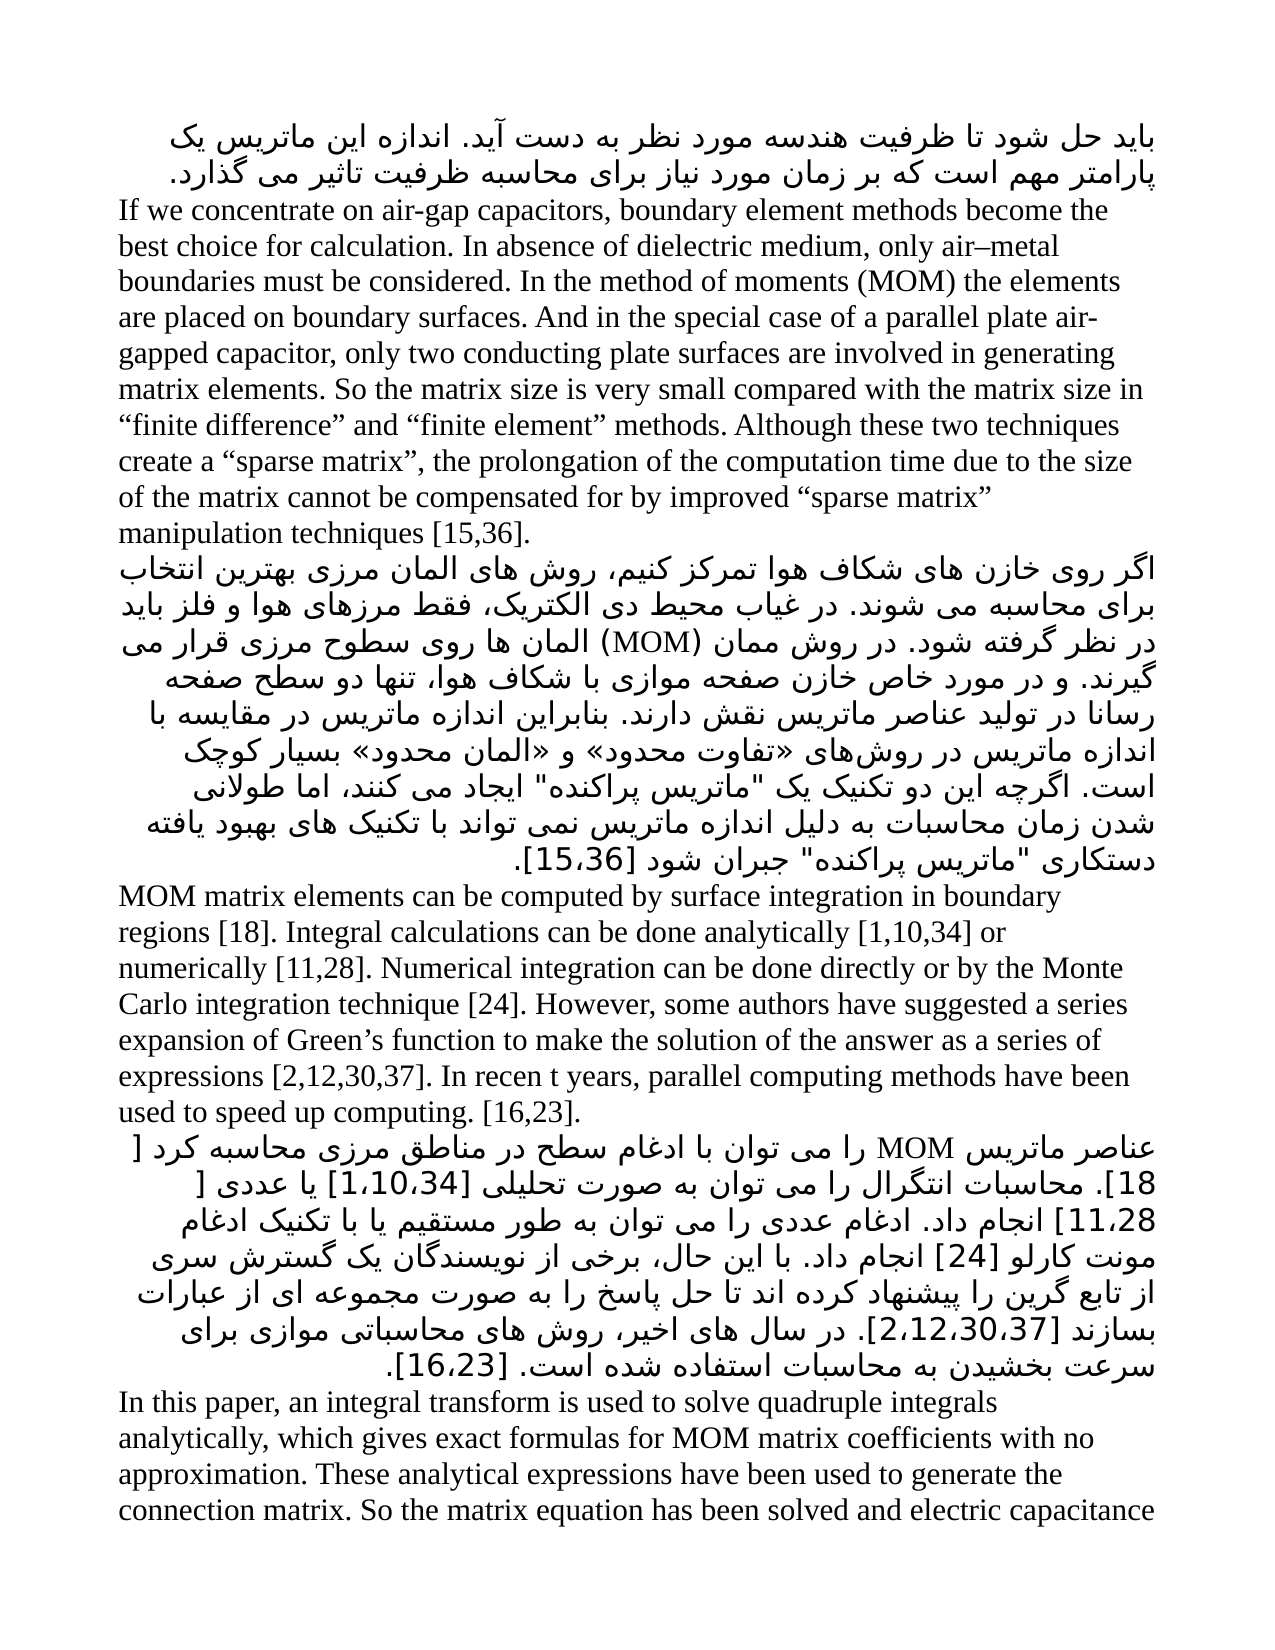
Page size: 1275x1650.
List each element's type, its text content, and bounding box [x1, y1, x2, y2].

text اگر روی خازن های شکاف هوا تمرکز کنیم، روش های المان مرزی بهترین انتخاب برای محاسبه می شوند. در غیاب محیط دی الکتریک، فقط مرزهای هوا و فلز باید در نظر گرفته شود. در روش ممان (MOM) المان ها روی سطوح مرزی قرار می گیرند. و در مورد خاص خازن صفحه موازی با شکاف هوا، تنها دو سطح صفحه رسانا در تولید عناصر ماتریس نقش دارند. بنابراین اندازه ماتریس در مقایسه با اندازه ماتریس در روش‌های «تفاوت محدود» و «المان محدود» بسیار کوچک است. اگرچه این دو تکنیک یک "ماتریس پراکنده" ایجاد می کنند، اما طولانی شدن زمان محاسبات به دلیل اندازه ماتریس نمی تواند با تکنیک های بهبود یافته دستکاری "ماتریس پراکنده" جبران شود [15،36]. [118, 550, 1157, 877]
text ظرفیت الکتریکی خازن ها با روش های مختلفی مانند روش تفاضل محدود و اجزا محدود [14]، تکنیک مونت کارلو [17،32] و روش گشتاورها [4] محاسبه شده است. به جز روش های تصادفی، بقیه از یک معادله ماتریسی استفاده می کنند که باید حل شود تا ظرفیت هندسه مورد نظر به دست آید. اندازه این ماتریس یک پارامتر مهم است که بر زمان مورد نیاز برای محاسبه ظرفیت تاثیر می گذارد. [118, 118, 1157, 191]
text عناصر ماتریس MOM را می توان با ادغام سطح در مناطق مرزی محاسبه کرد [18]. محاسبات انتگرال را می توان به صورت تحلیلی [1،10،34] یا عددی [11،28] انجام داد. ادغام عددی را می توان به طور مستقیم یا با تکنیک ادغام مونت کارلو [24] انجام داد. با این حال، برخی از نویسندگان یک گسترش سری از تابع گرین را پیشنهاد کرده اند تا حل پاسخ را به صورت مجموعه ای از عبارات بسازند [2،12،30،37]. در سال های اخیر، روش های محاسباتی موازی برای سرعت بخشیدن به محاسبات استفاده شده است. [16،23]. [118, 1129, 1157, 1384]
text MOM matrix elements can be computed by surface integration in boundary regions [18]. Integral calculations can be done analytically [1,10,34] or numerically [11,28]. Numerical integration can be done directly or by the Monte Carlo integration technique [24]. However, some authors have suggested a series expansion of Green’s function to make the solution of the answer as a series of expressions [2,12,30,37]. In recen t years, parallel computing methods have been used to speed up computing. [16,23]. [118, 877, 1157, 1129]
text In this paper, an integral transform is used to solve quadruple integrals analytically, which gives exact formulas for MOM matrix coefficients with no approximation. These analytical expressions have been used to generate the connection matrix. So the matrix equation has been solved and electric capacitance [118, 1384, 1157, 1527]
text If we concentrate on air-gap capacitors, boundary element methods become the best choice for calculation. In absence of dielectric medium, only air–metal boundaries must be considered. In the method of moments (MOM) the elements are placed on boundary surfaces. And in the special case of a parallel plate air-gapped capacitor, only two conducting plate surfaces are involved in generating matrix elements. So the matrix size is very small compared with the matrix size in “finite difference” and “finite element” methods. Although these two techniques create a “sparse matrix”, the prolongation of the computation time due to the size of the matrix cannot be compensated for by improved “sparse matrix” manipulation techniques [15,36]. [118, 191, 1157, 550]
